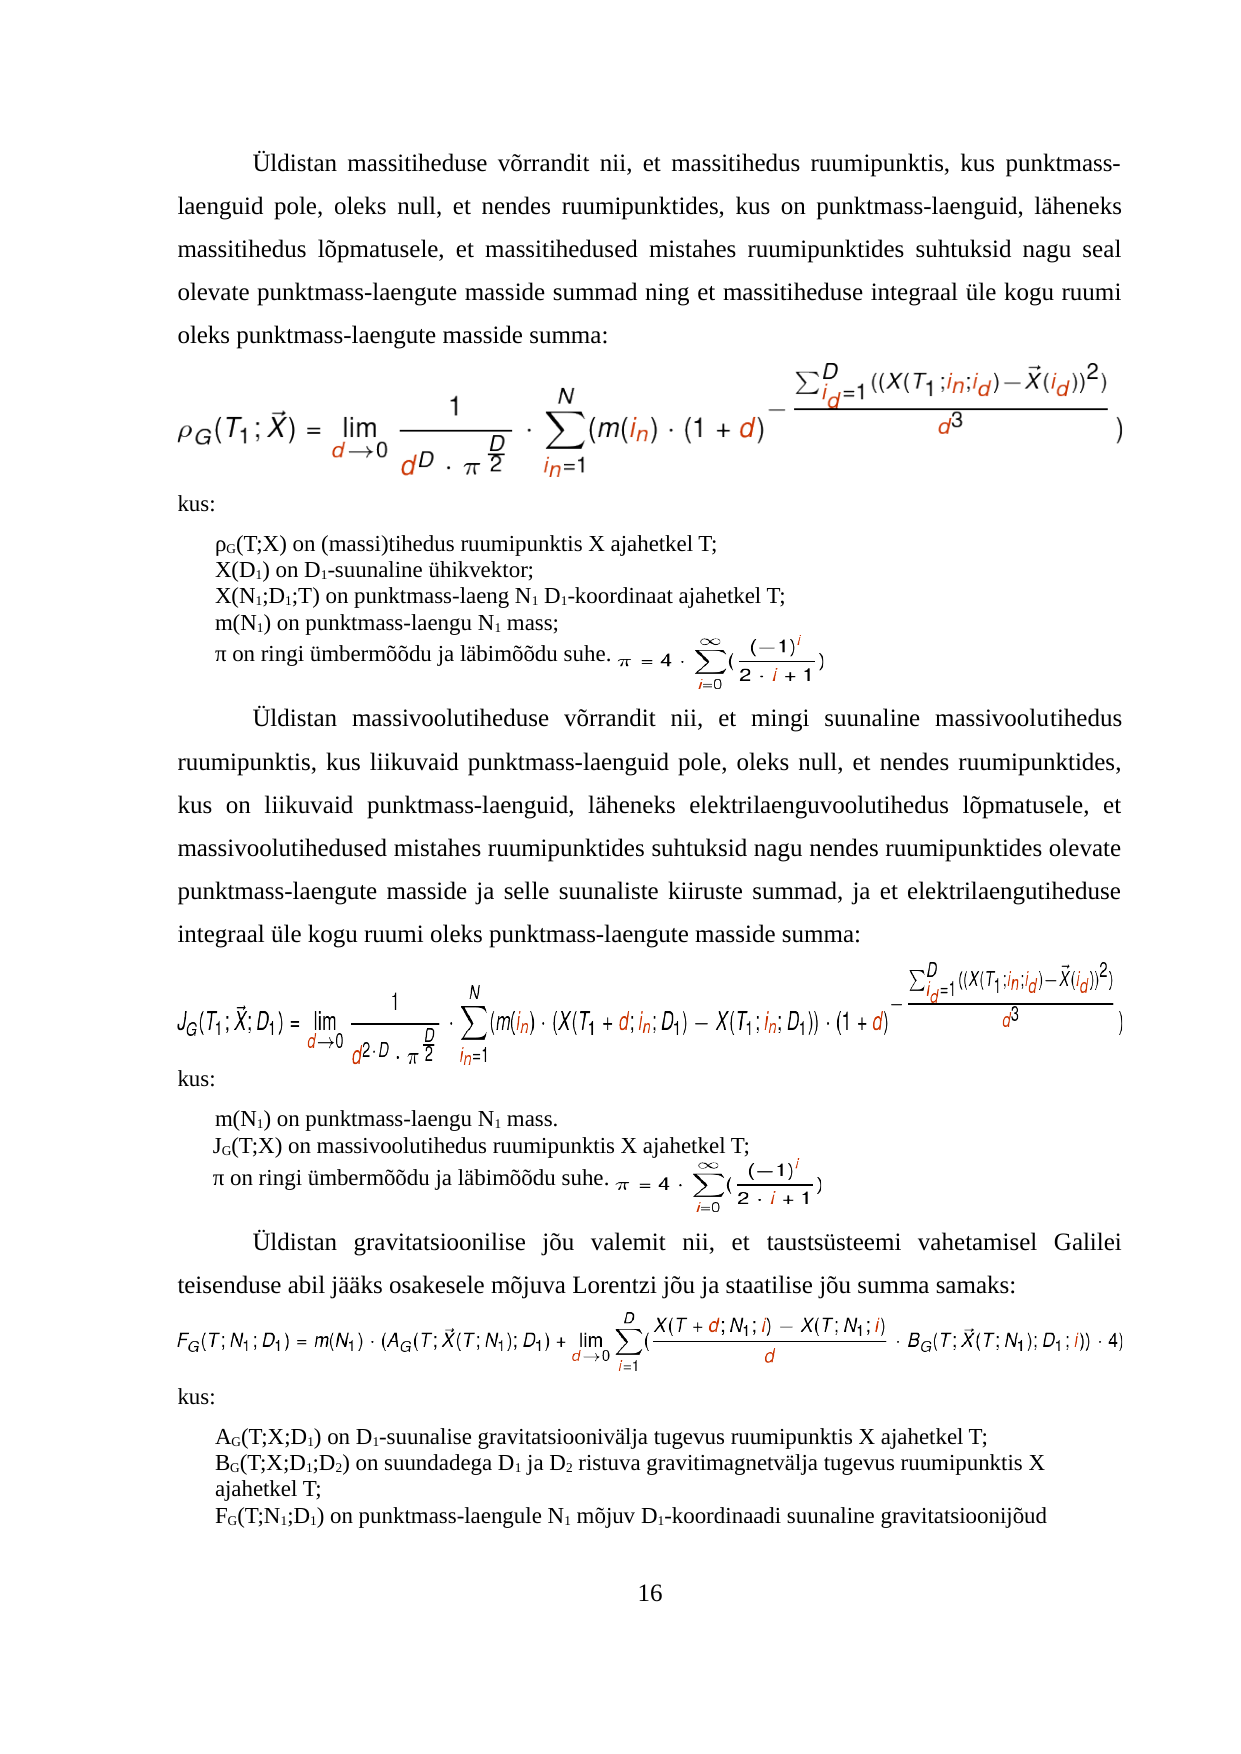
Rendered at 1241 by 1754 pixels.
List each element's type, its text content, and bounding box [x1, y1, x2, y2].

text Üldistan massitiheduse võrrandit nii, et massitihedus ruumipunktis, kus punktmass-laenguid pole, oleks null, et nendes ruumipunktides, kus on punktmass-laenguid, läheneks massitihedus lõpmatusele, et massitihedused mistahes ruumipunktides suhtuksid nagu seal olevate punktmass-laengute masside summad ning et massitiheduse integraal üle kogu ruumi oleks punktmass-laengute masside summa: [177, 148, 1122, 349]
picture [615, 1158, 822, 1212]
picture [177, 962, 1123, 1065]
text kus: [177, 1065, 1122, 1091]
text Üldistan massivoolutiheduse võrrandit nii, et mingi suunaline massivoolutihedus ruumipunktis, kus liikuvaid punktmass-laenguid pole, oleks null, et nendes ruumipunktides, kus on liikuvaid punktmass-laenguid, läheneks elektrilaenguvoolutihedus lõpmatusele, et massivoolutihedused mistahes ruumipunktides suhtuksid nagu nendes ruumipunktides olevate punktmass-laengute masside ja selle suunaliste kiiruste summad, ja et elektrilaengutiheduse integraal üle kogu ruumi oleks punktmass-laengute masside summa: [177, 703, 1122, 948]
picture [177, 1312, 1123, 1371]
text ρG(T;X) on (massi)tihedus ruumipunktis X ajahetkel T; X(D1) on D1-suunaline ühikvektor; X(N1;D1;T) on punktmass-laeng N1 D1-koordinaat ajahetkel T; m(N1) on punktmass-laengu N1 mass; π on ringi ümbermõõdu ja läbimõõdu suhe. [215, 529, 1122, 689]
text kus: [177, 477, 1122, 516]
text m(N1) on punktmass-laengu N1 mass. [215, 1106, 1122, 1132]
text Üldistan gravitatsioonilise jõu valemit nii, et taustsüsteemi vahetamisel Galilei teisenduse abil jääks osakesele mõjuva Lorentzi jõu ja staatilise jõu summa samaks: [177, 1227, 1122, 1298]
text AG(T;X;D1) on D1-suunalise gravitatsioonivälja tugevus ruumipunktis X ajahetkel T; BG(T;X;D1;D2) on suundadega D1 ja D2 ristuva gravitimagnetvälja tugevus ruumipunktis X ajahetkel T; FG(T;N1;D1) on punktmass-laengule N1 mõjuv D1-koordinaadi suunaline gravitatsioonijõud [215, 1423, 1122, 1528]
text kus: [177, 1371, 1122, 1410]
picture [177, 363, 1123, 477]
picture [617, 635, 824, 689]
text JG(T;X) on massivoolutihedus ruumipunktis X ajahetkel T; π on ringi ümbermõõdu ja läbimõõdu suhe. [213, 1132, 1122, 1212]
